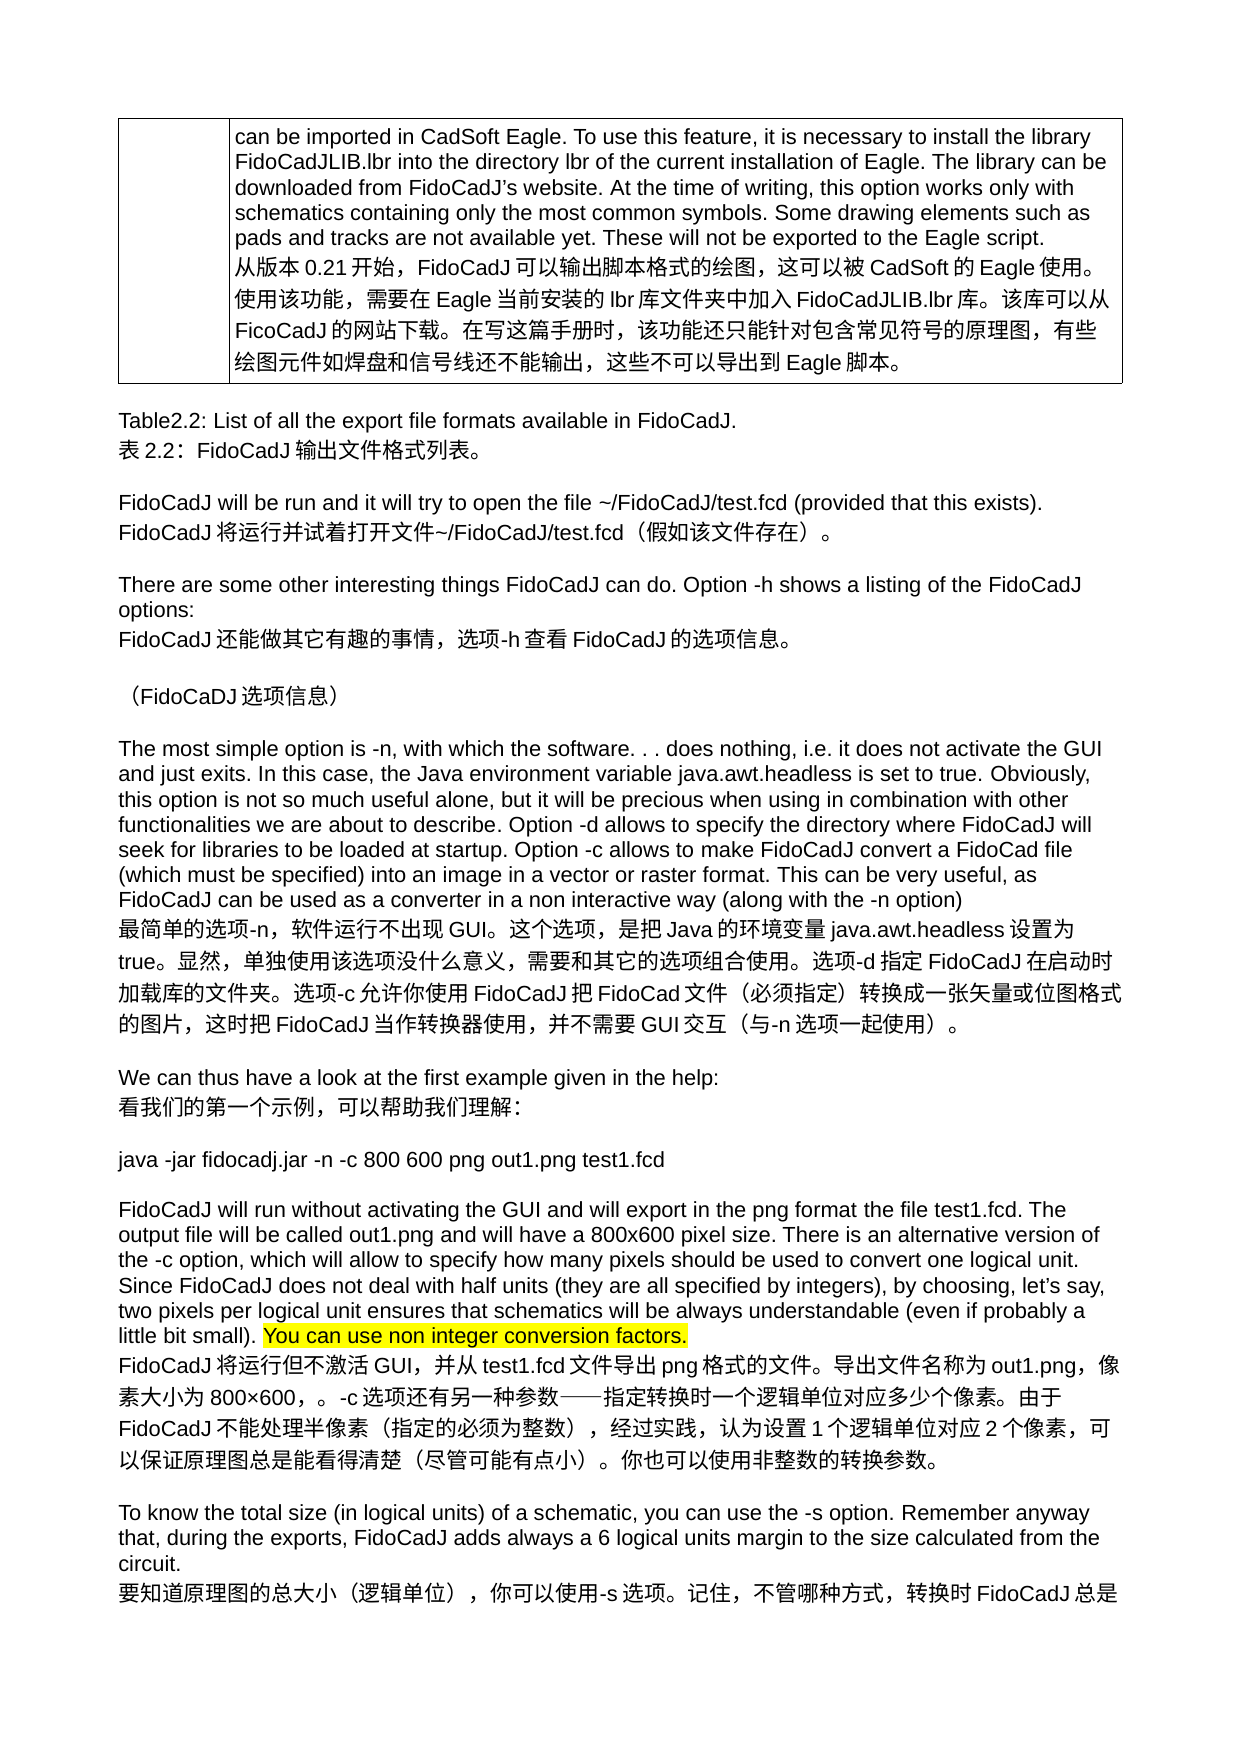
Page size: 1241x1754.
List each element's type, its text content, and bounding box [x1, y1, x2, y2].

subtitle FidoCadJ将运行并试着打开文件~/FidoCadJ/test.fcd（假如该文件存在）。 [118, 515, 1122, 547]
subtitle The most simple option is -n, with which the software. . . does nothing, i.e. it does not activate the GUI and just exits. In this case, the Java environment variable java.awt.headless is set to true. Obviously, [118, 736, 1122, 786]
subtitle this option is not so much useful alone, but it will be precious when using in combination with other functionalities we are about to describe. Option -d allows to specify the directory where FidoCadJ will seek for libraries to be loaded at startup. Option -c allows to make FidoCadJ convert a FidoCad file (which must be specified) into an image in a vector or raster format. This can be very useful, as FidoCadJ can be used as a converter in a non interactive way (along with the -n option) [118, 786, 1122, 912]
table_cell [119, 119, 229, 382]
subtitle To know the total size (in logical units) of a schematic, you can use the -s option. Remember anyway that, during the exports, FidoCadJ adds always a 6 logical units margin to the size calculated from the circuit. [118, 1500, 1122, 1576]
subtitle There are some other interesting things FidoCadJ can do. Option -h shows a listing of the FidoCadJ options: [118, 572, 1122, 622]
subtitle Table2.2: List of all the export file formats available in FidoCadJ. [118, 408, 1122, 433]
subtitle java -jar fidocadj.jar -n -c 800 600 png out1.png test1.fcd [118, 1146, 1122, 1172]
subtitle FidoCadJ将运行但不激活GUI，并从test1.fcd文件导出png格式的文件。导出文件名称为out1.png，像素大小为800×600，。-c选项还有另一种参数——指定转换时一个逻辑单位对应多少个像素。由于FidoCadJ不能处理半像素（指定的必须为整数），经过实践，认为设置1个逻辑单位对应2个像素，可以保证原理图总是能看得清楚（尽管可能有点小）。你也可以使用非整数的转换参数。 [118, 1348, 1122, 1475]
subtitle 最简单的选项-n，软件运行不出现GUI。这个选项，是把Java的环境变量java.awt.headless设置为true。显然，单独使用该选项没什么意义，需要和其它的选项组合使用。选项-d指定FidoCadJ在启动时加载库的文件夹。选项-c允许你使用FidoCadJ把FidoCad文件（必须指定）转换成一张矢量或位图格式的图片，这时把FidoCadJ当作转换器使用，并不需要GUI交互（与-n选项一起使用）。 [118, 912, 1122, 1039]
subtitle FidoCadJ还能做其它有趣的事情，选项-h查看FidoCadJ的选项信息。 [118, 622, 1122, 654]
subtitle 要知道原理图的总大小（逻辑单位），你可以使用-s选项。记住，不管哪种方式，转换时FidoCadJ总是 [118, 1576, 1122, 1607]
subtitle We can thus have a look at the first example given in the help: [118, 1064, 1122, 1089]
subtitle （FidoCaDJ选项信息） [118, 679, 1122, 711]
subtitle 表2.2：FidoCadJ输出文件格式列表。 [118, 433, 1122, 464]
table_cell can be imported in CadSoft Eagle. To use this feature, it is necessary to install the library FidoCadJLIB.lbr into the directory lbr of the current installation of Eagle. The library can be downloaded from FidoCadJ’s website. At the time of writing, this option works only with schematics containing only the most common symbols. Some drawing elements such as pads and tracks are not available yet. These will not be exported to the Eagle script. 从版本0.21开始，FidoCadJ可以输出脚本格式的绘图，这可以被CadSoft的Eagle使用。使用该功能，需要在Eagle当前安装的lbr库文件夹中加入FidoCadJLIB.lbr库。该库可以从FicoCadJ的网站下载。在写这篇手册时，该功能还只能针对包含常见符号的原理图，有些绘图元件如焊盘和信号线还不能输出，这些不可以导出到Eagle脚本。 [230, 119, 1122, 382]
subtitle 看我们的第一个示例，可以帮助我们理解： [118, 1089, 1122, 1121]
subtitle FidoCadJ will be run and it will try to open the file ~/FidoCadJ/test.fcd (provided that this exists). [118, 490, 1122, 515]
subtitle FidoCadJ will run without activating the GUI and will export in the png format the file test1.fcd. The output file will be called out1.png and will have a 800x600 pixel size. There is an alternative version of the -c option, which will allow to specify how many pixels should be used to convert one logical unit. Since FidoCadJ does not deal with half units (they are all specified by integers), by choosing, let’s say, two pixels per logical unit ensures that schematics will be always understandable (even if probably a little bit small). You can use non integer conversion factors. [118, 1197, 1122, 1348]
